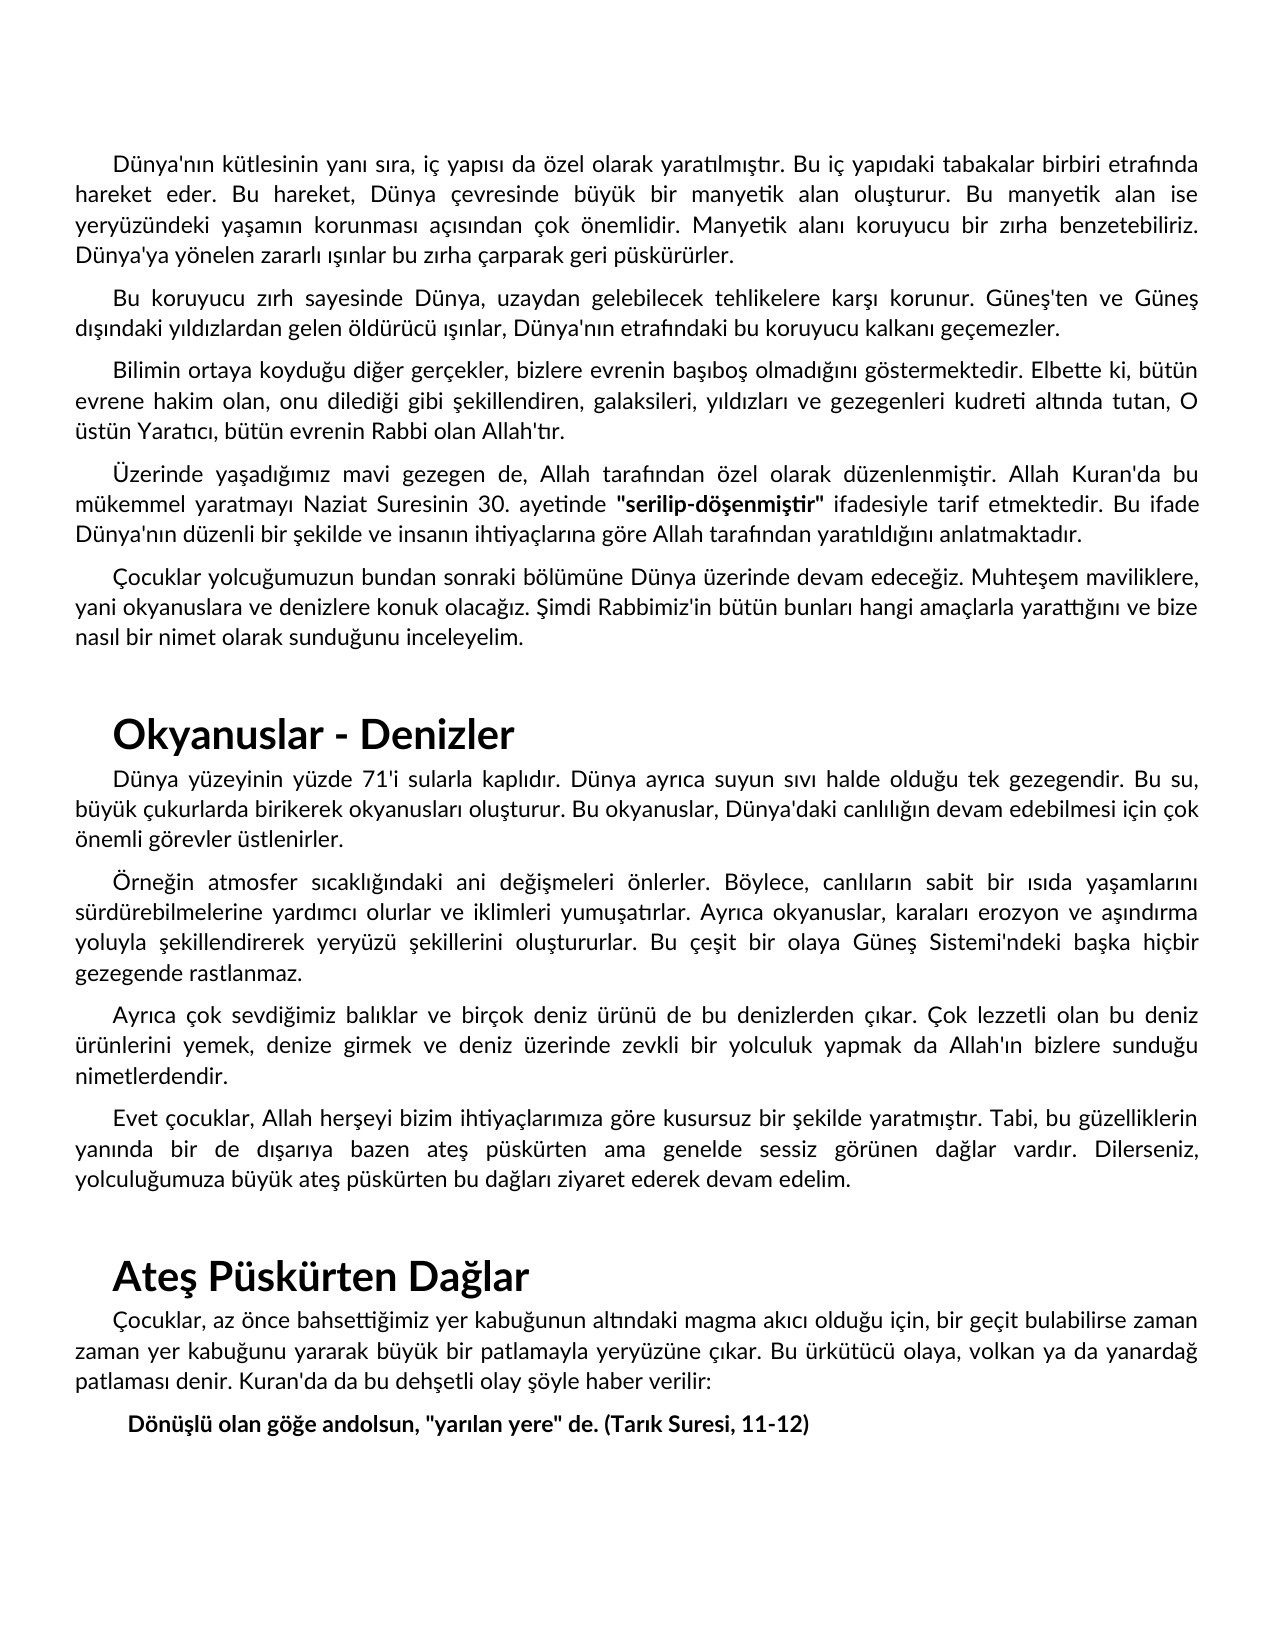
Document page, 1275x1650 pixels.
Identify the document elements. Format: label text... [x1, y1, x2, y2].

text Ayrıca çok sevdiğimiz balıklar ve birçok deniz ürünü de bu denizlerden çıkar. Çok lezzetli olan bu deniz ürünlerini yemek, denize girmek ve deniz üzerinde zevkli bir yolculuk yapmak da Allah'ın bizlere sunduğu nimetlerdendir. [75, 1001, 1200, 1089]
subtitle Okyanuslar - Denizler [112, 708, 1200, 758]
subtitle Ateş Püskürten Dağlar [112, 1250, 1200, 1300]
text Üzerinde yaşadığımız mavi gezegen de, Allah tarafından özel olarak düzenlenmiştir. Allah Kuran'da bu mükemmel yaratmayı Naziat Suresinin 30. ayetinde "serilip-döşenmiştir" ifadesiyle tarif etmektedir. Bu ifade Dünya'nın düzenli bir şekilde ve insanın ihtiyaçlarına göre Allah tarafından yaratıldığını anlatmaktadır. [75, 459, 1200, 547]
text Dünya'nın kütlesinin yanı sıra, iç yapısı da özel olarak yaratılmıştır. Bu iç yapıdaki tabakalar birbiri etrafında hareket eder. Bu hareket, Dünya çevresinde büyük bir manyetik alan oluşturur. Bu manyetik alan ise yeryüzündeki yaşamın korunması açısından çok önemlidir. Manyetik alanı koruyucu bir zırha benzetebiliriz. Dünya'ya yönelen zararlı ışınlar bu zırha çarparak geri püskürürler. [75, 150, 1200, 268]
text Örneğin atmosfer sıcaklığındaki ani değişmeleri önlerler. Böylece, canlıların sabit bir ısıda yaşamlarını sürdürebilmelerine yardımcı olurlar ve iklimleri yumuşatırlar. Ayrıca okyanuslar, karaları erozyon ve aşındırma yoluyla şekillendirerek yeryüzü şekillerini oluştururlar. Bu çeşit bir olaya Güneş Sistemi'ndeki başka hiçbir gezegende rastlanmaz. [75, 868, 1200, 986]
text Bu koruyucu zırh sayesinde Dünya, uzaydan gelebilecek tehlikelere karşı korunur. Güneş'ten ve Güneş dışındaki yıldızlardan gelen öldürücü ışınlar, Dünya'nın etrafındaki bu koruyucu kalkanı geçemezler. [75, 283, 1200, 341]
text Çocuklar, az önce bahsettiğimiz yer kabuğunun altındaki magma akıcı olduğu için, bir geçit bulabilirse zaman zaman yer kabuğunu yararak büyük bir patlamayla yeryüzüne çıkar. Bu ürkütücü olaya, volkan ya da yanardağ patlaması denir. Kuran'da da bu dehşetli olay şöyle haber verilir: [75, 1306, 1200, 1394]
text Dünya yüzeyinin yüzde 71'i sularla kaplıdır. Dünya ayrıca suyun sıvı halde olduğu tek gezegendir. Bu su, büyük çukurlarda birikerek okyanusları oluşturur. Bu okyanuslar, Dünya'daki canlılığın devam edebilmesi için çok önemli görevler üstlenirler. [75, 764, 1200, 852]
text Bilimin ortaya koyduğu diğer gerçekler, bizlere evrenin başıboş olmadığını göstermektedir. Elbette ki, bütün evrene hakim olan, onu dilediği gibi şekillendiren, galaksileri, yıldızları ve gezegenleri kudreti altında tutan, O üstün Yaratıcı, bütün evrenin Rabbi olan Allah'tır. [75, 356, 1200, 444]
text Çocuklar yolcuğumuzun bundan sonraki bölümüne Dünya üzerinde devam edeceğiz. Muhteşem maviliklere, yani okyanuslara ve denizlere konuk olacağız. Şimdi Rabbimiz'in bütün bunları hangi amaçlarla yarattığını ve bize nasıl bir nimet olarak sunduğunu inceleyelim. [75, 562, 1200, 650]
text Evet çocuklar, Allah herşeyi bizim ihtiyaçlarımıza göre kusursuz bir şekilde yaratmıştır. Tabi, bu güzelliklerin yanında bir de dışarıya bazen ateş püskürten ama genelde sessiz görünen dağlar vardır. Dilerseniz, yolculuğumuza büyük ateş püskürten bu dağları ziyaret ederek devam edelim. [75, 1104, 1200, 1192]
text Dönüşlü olan göğe andolsun, "yarılan yere" de. (Tarık Suresi, 11-12) [127, 1409, 1177, 1437]
